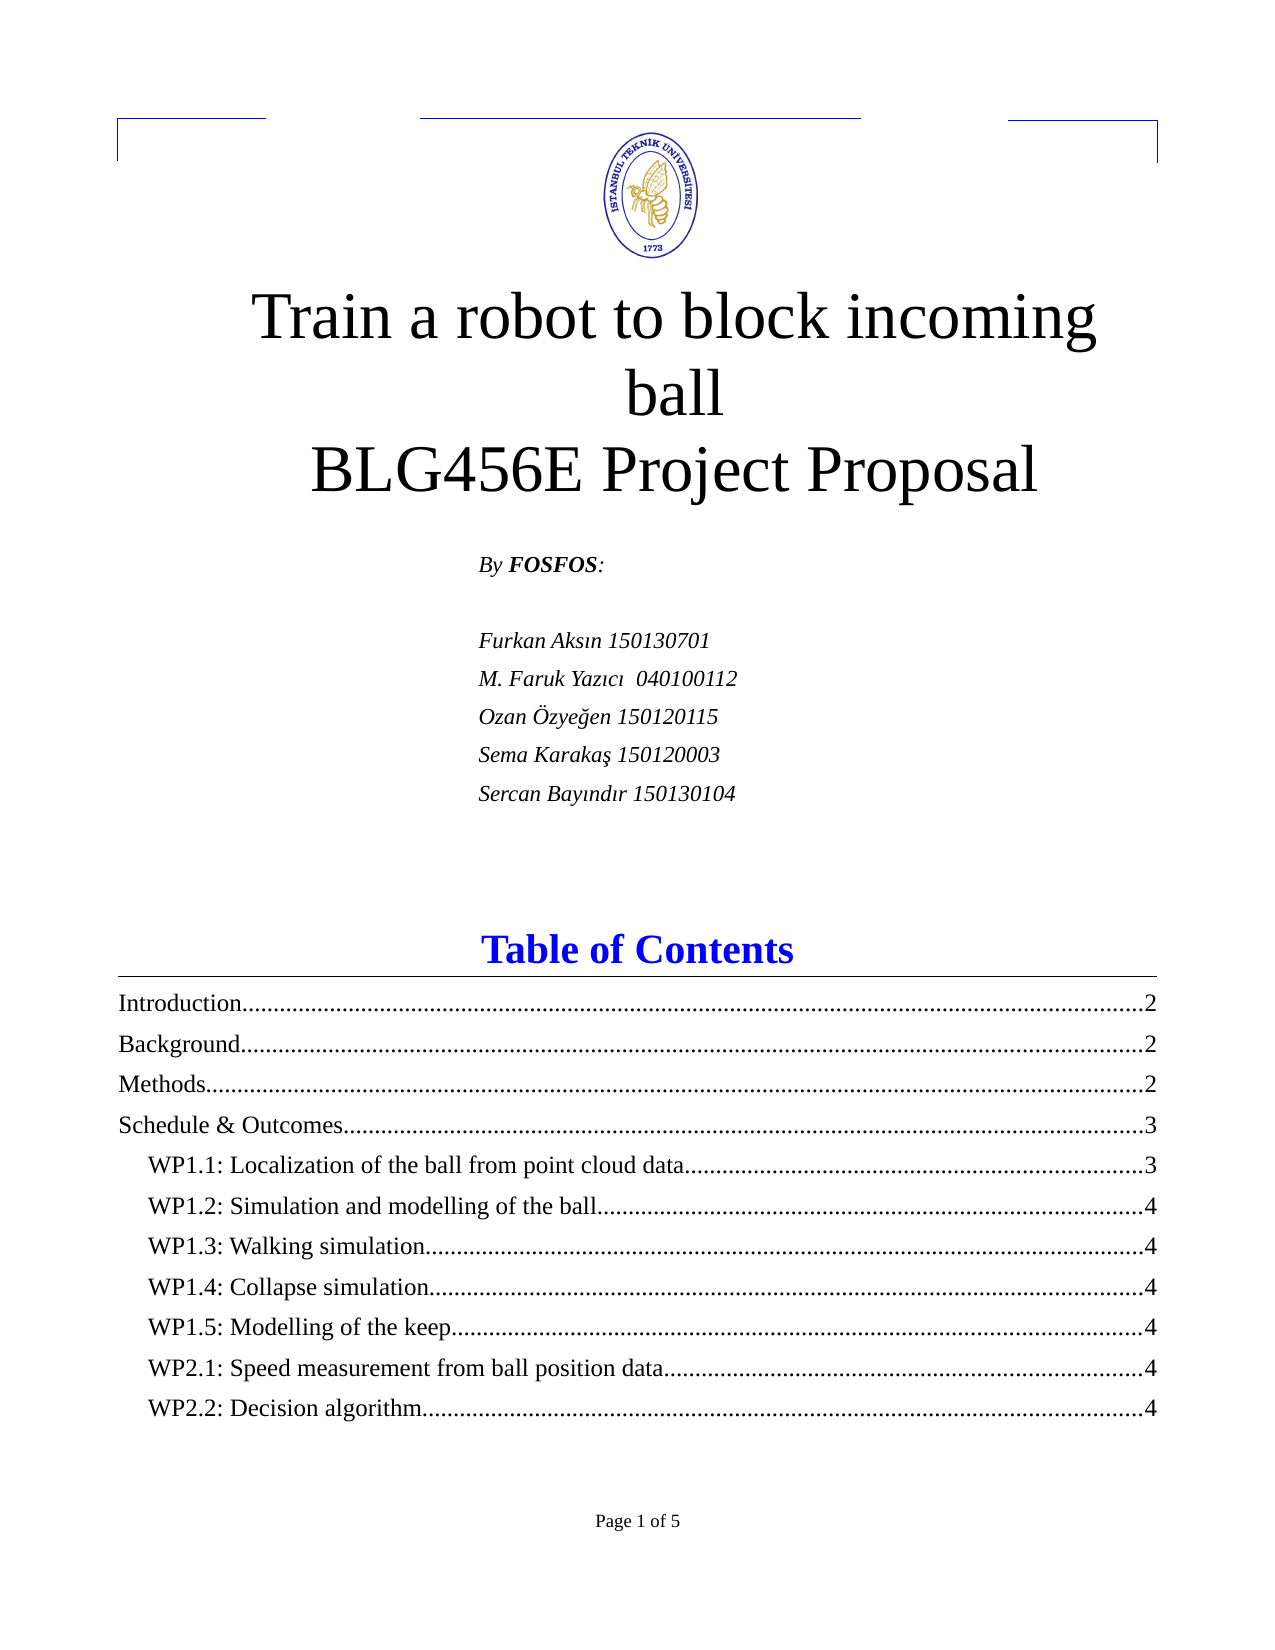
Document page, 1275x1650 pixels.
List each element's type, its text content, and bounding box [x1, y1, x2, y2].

text WP1.3: Walking simulation 4 [148, 1231, 1157, 1260]
text WP2.1: Speed measurement from ball position data 4 [148, 1353, 1157, 1382]
text Sercan Bayındır 150130104 [118, 780, 1157, 806]
text WP1.4: Collapse simulation 4 [148, 1272, 1157, 1301]
text Introduction 2 [118, 988, 1157, 1017]
text WP1.2: Simulation and modelling of the ball 4 [148, 1191, 1157, 1220]
picture [602, 131, 699, 259]
text WP2.2: Decision algorithm 4 [148, 1393, 1157, 1422]
text Schedule & Outcomes 3 [118, 1110, 1157, 1139]
text Background 2 [118, 1029, 1157, 1058]
text Ozan Özyeğen 150120115 [118, 703, 1157, 730]
text WP1.5: Modelling of the keep 4 [148, 1312, 1157, 1341]
text By FOSFOS: [118, 551, 1157, 577]
subtitle Train a robot to block incoming ball BLG456E Project Proposal [156, 143, 1157, 506]
text Methods 2 [118, 1069, 1157, 1098]
text M. Faruk Yazıcı 040100112 [118, 665, 1157, 692]
text Furkan Aksın 150130701 [118, 627, 1157, 653]
text WP1.1: Localization of the ball from point cloud data 3 [148, 1150, 1157, 1179]
subtitle Table of Contents [118, 922, 1157, 976]
text Sema Karakaş 150120003 [118, 742, 1157, 768]
